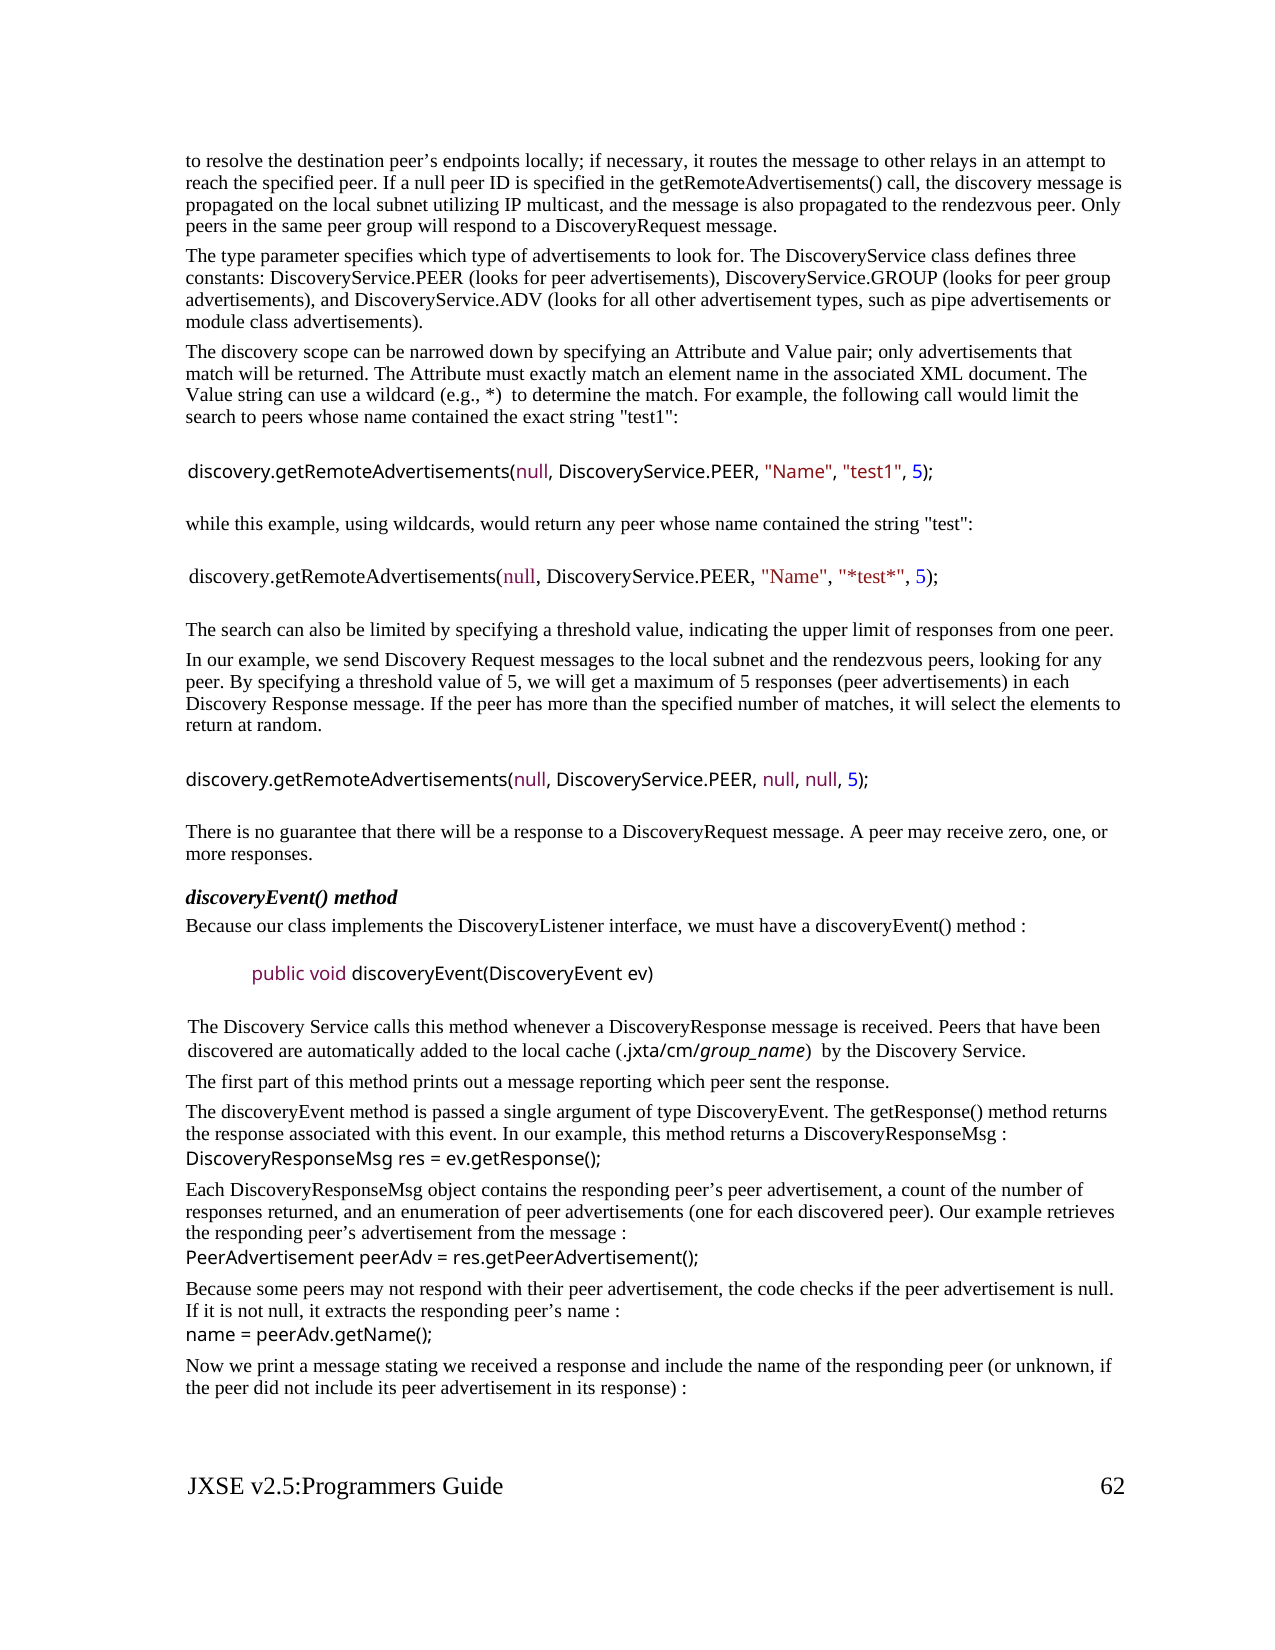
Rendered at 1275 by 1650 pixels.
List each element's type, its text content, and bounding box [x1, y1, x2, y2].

text discovery.getRemoteAdvertisements(null, DiscoveryService.PEER, null, null, 5); [185, 766, 1126, 792]
text while this example, using wildcards, would return any peer whose name contained the string "test": [185, 513, 1126, 534]
text discovery.getRemoteAdvertisements(null, DiscoveryService.PEER, "Name", "test1", 5); [187, 458, 1189, 483]
text Because our class implements the DiscoveryListener interface, we must have a discoveryEvent() method : [185, 915, 1126, 937]
text Because some peers may not respond with their peer advertisement, the code checks if the peer advertisement is null. If it is not null, it extracts the responding peer’s name : [185, 1278, 1126, 1321]
text name = peerAdv.getName(); [185, 1321, 1126, 1347]
text The first part of this method prints out a message reporting which peer sent the response. [185, 1071, 1126, 1093]
text public void discoveryEvent(DiscoveryEvent ev) [185, 961, 1126, 986]
text DiscoveryResponseMsg res = ev.getResponse(); [185, 1145, 1126, 1170]
text In our example, we send Discovery Request messages to the local subnet and the rendezvous peers, looking for any peer. By specifying a threshold value of 5, we will get a maximum of 5 responses (peer advertisements) in each Discovery Response message. If the peer has more than the specified number of matches, it will select the elements to return at random. [185, 649, 1126, 736]
text The Discovery Service calls this method whenever a DiscoveryResponse message is received. Peers that have been discovered are automatically added to the local cache (.jxta/cm/group_name) by the Discovery Service. [187, 1016, 1126, 1063]
text PeerAdvertisement peerAdv = res.getPeerAdvertisement(); [185, 1244, 1126, 1269]
text The search can also be limited by specifying a threshold value, indicating the upper limit of responses from one peer. [185, 619, 1126, 641]
text The type parameter specifies which type of advertisements to look for. The DiscoveryService class defines three constants: DiscoveryService.PEER (looks for peer advertisements), DiscoveryService.GROUP (looks for peer group advertisements), and DiscoveryService.ADV (looks for all other advertisement types, such as pipe advertisements or module class advertisements). [185, 245, 1126, 332]
text There is no guarantee that there will be a response to a DiscoveryRequest message. A peer may receive zero, one, or more responses. [185, 821, 1126, 865]
text to resolve the destination peer’s endpoints locally; if necessary, it routes the message to other relays in an attempt to reach the specified peer. If a null peer ID is specified in the getRemoteAdvertisements() call, the discovery message is propagated on the local subnet utilizing IP multicast, and the message is also propagated to the rendezvous peer. Only peers in the same peer group will respond to a DiscoveryRequest message. [185, 150, 1126, 237]
text discovery.getRemoteAdvertisements(null, DiscoveryService.PEER, "Name", "*test*", 5); [126, 564, 1063, 587]
text Now we print a message stating we received a response and include the name of the responding peer (or unknown, if the peer did not include its peer advertisement in its response) : [185, 1355, 1126, 1399]
text Each DiscoveryResponseMsg object contains the responding peer’s peer advertisement, a count of the number of responses returned, and an enumeration of peer advertisements (one for each discovered peer). Our example retrieves the responding peer’s advertisement from the message : [185, 1179, 1126, 1244]
text discoveryEvent() method [185, 886, 1126, 909]
text The discovery scope can be narrowed down by specifying an Attribute and Value pair; only advertisements that match will be returned. The Attribute must exactly match an element name in the associated XML document. The Value string can use a wildcard (e.g., *) to determine the match. For example, the following call would limit the search to peers whose name contained the exact string "test1": [185, 341, 1126, 428]
text The discoveryEvent method is passed a single argument of type DiscoveryEvent. The getResponse() method returns the response associated with this event. In our example, this method returns a DiscoveryResponseMsg : [185, 1101, 1126, 1145]
